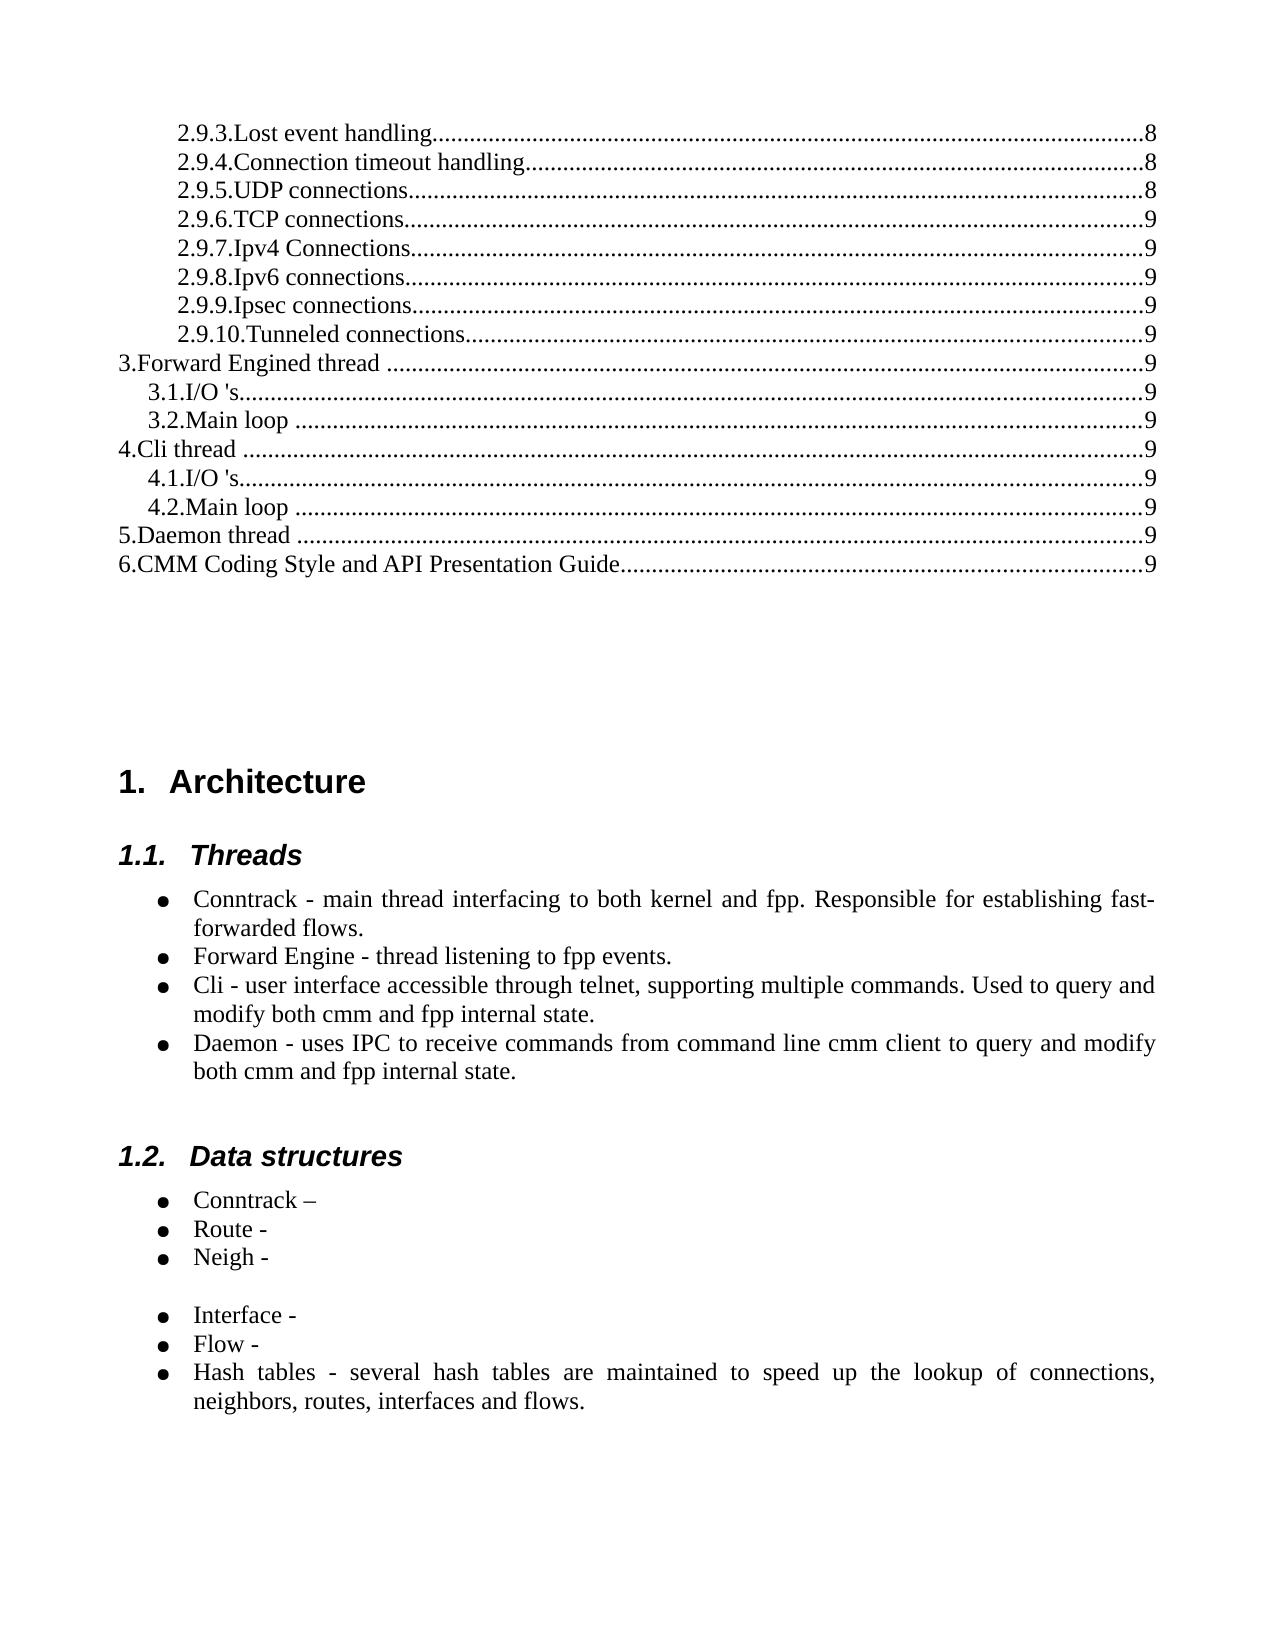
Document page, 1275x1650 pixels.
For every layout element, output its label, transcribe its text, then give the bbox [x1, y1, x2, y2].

list Conntrack - main thread interfacing to both kernel and fpp. Responsible for establishing fast-forwarded flows. [156, 884, 1157, 941]
list Neigh - [156, 1242, 1157, 1271]
text 2.9.4.Connection timeout handling 8 [177, 147, 1157, 176]
text 2.9.8.Ipv6 connections 9 [177, 262, 1157, 291]
text 2.9.3.Lost event handling 8 [177, 118, 1157, 147]
subtitle Architecture [118, 762, 1157, 800]
text 2.9.6.TCP connections 9 [177, 204, 1157, 233]
text 3.2.Main loop 9 [148, 406, 1157, 434]
text 4.2.Main loop 9 [148, 492, 1157, 521]
text 2.9.10.Tunneled connections 9 [177, 319, 1157, 348]
list Route - [156, 1214, 1157, 1242]
list Conntrack – [156, 1185, 1157, 1214]
list Daemon - uses IPC to receive commands from command line cmm client to query and modify both cmm and fpp internal state. [156, 1028, 1157, 1085]
list Interface - [156, 1300, 1157, 1329]
text 4.Cli thread 9 [118, 434, 1157, 463]
list Hash tables - several hash tables are maintained to speed up the lookup of connections, neighbors, routes, interfaces and flows. [156, 1357, 1157, 1415]
text 4.1.I/O 's 9 [148, 463, 1157, 492]
list Cli - user interface accessible through telnet, supporting multiple commands. Used to query and modify both cmm and fpp internal state. [156, 970, 1157, 1028]
text 6.CMM Coding Style and API Presentation Guide 9 [118, 549, 1157, 578]
list Forward Engine - thread listening to fpp events. [156, 941, 1157, 970]
text 2.9.7.Ipv4 Connections 9 [177, 233, 1157, 262]
text 2.9.9.Ipsec connections 9 [177, 291, 1157, 319]
text 3.Forward Engined thread 9 [118, 348, 1157, 377]
list Flow - [156, 1329, 1157, 1357]
text 3.1.I/O 's 9 [148, 377, 1157, 406]
subtitle Threads [118, 838, 1157, 871]
text 5.Daemon thread 9 [118, 521, 1157, 549]
subtitle Data structures [118, 1139, 1157, 1172]
text 2.9.5.UDP connections 8 [177, 176, 1157, 204]
